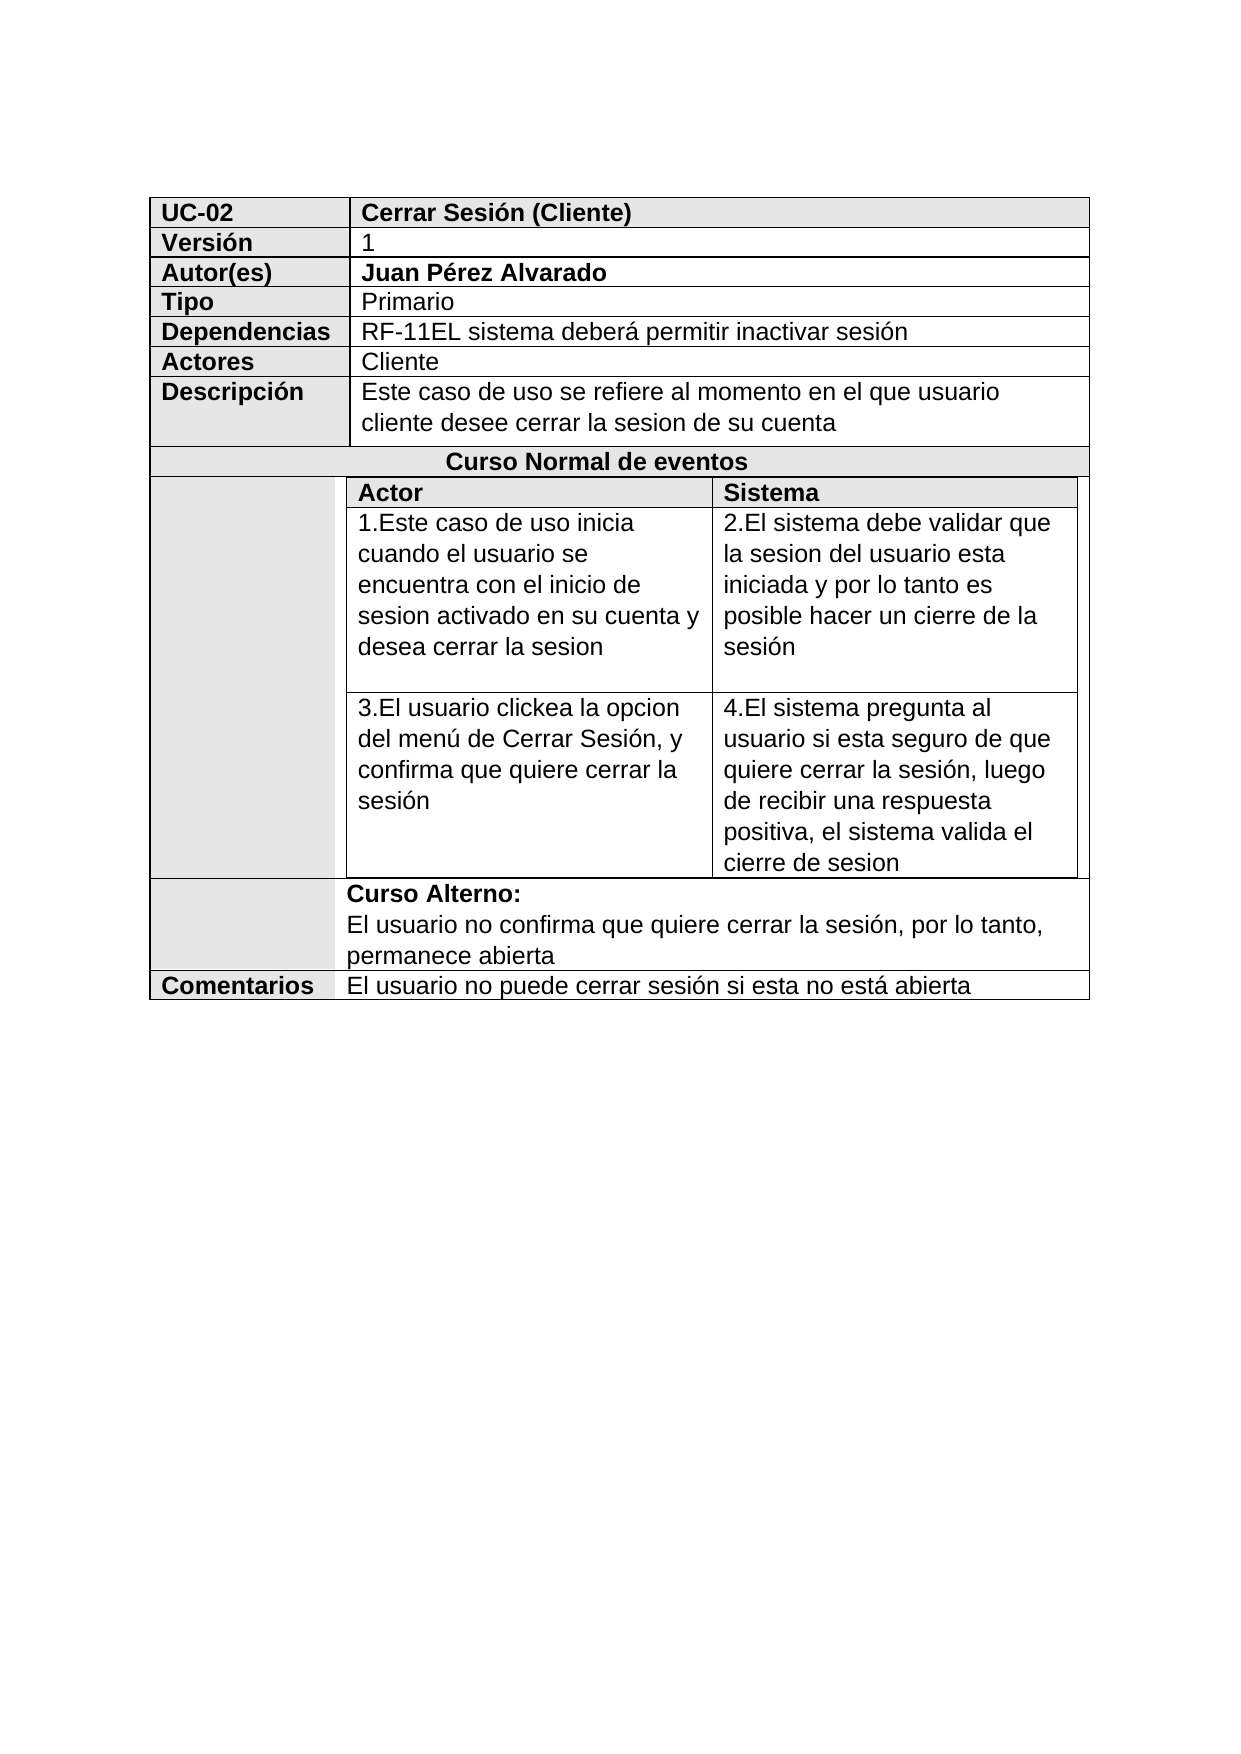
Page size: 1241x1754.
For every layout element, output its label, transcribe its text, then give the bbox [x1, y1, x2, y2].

table_cell Comentarios [151, 971, 335, 999]
table_cell Curso Normal de eventos [151, 447, 1089, 476]
table_cell [335, 477, 346, 878]
table_cell Actores [151, 347, 349, 376]
table_header UC-02 [151, 198, 349, 227]
table_cell Descripción [151, 377, 349, 446]
table_cell Cliente [351, 347, 1089, 376]
table_cell Autor(es) [151, 258, 349, 286]
table_cell Juan Pérez Alvarado [351, 258, 1089, 286]
table_header Cerrar Sesión (Cliente) [351, 198, 1089, 227]
table_cell RF-11EL sistema deberá permitir inactivar sesión [351, 317, 1089, 346]
table_cell Este caso de uso se refiere al momento en el que usuario cliente desee cerrar la sesion de su cuenta [351, 377, 1089, 446]
table_cell Tipo [151, 287, 349, 316]
table_cell 2.El sistema debe validar que la sesion del usuario esta iniciada y por lo tanto es posible hacer un cierre de la sesión [713, 508, 1077, 692]
table_cell [151, 879, 335, 969]
table_cell 3.El usuario clickea la opcion del menú de Cerrar Sesión, y confirma que quiere cerrar la sesión [347, 693, 712, 877]
table_cell Dependencias [151, 317, 349, 346]
table_cell 4.El sistema pregunta al usuario si esta seguro de que quiere cerrar la sesión, luego de recibir una respuesta positiva, el sistema valida el cierre de sesion [713, 693, 1077, 877]
table_cell Primario [351, 287, 1089, 316]
table_header Actor [347, 478, 712, 507]
table_cell 1.Este caso de uso inicia cuando el usuario se encuentra con el inicio de sesion activado en su cuenta y desea cerrar la sesion [347, 508, 712, 692]
table_cell Curso Alterno: El usuario no confirma que quiere cerrar la sesión, por lo tanto, permanece abierta [335, 879, 1089, 969]
table_cell [151, 477, 335, 878]
table_header Sistema [713, 478, 1077, 507]
table_cell El usuario no puede cerrar sesión si esta no está abierta [335, 971, 1089, 999]
table_cell Versión [151, 228, 349, 256]
table_cell [1078, 477, 1089, 878]
table_cell 1 [351, 228, 1089, 256]
